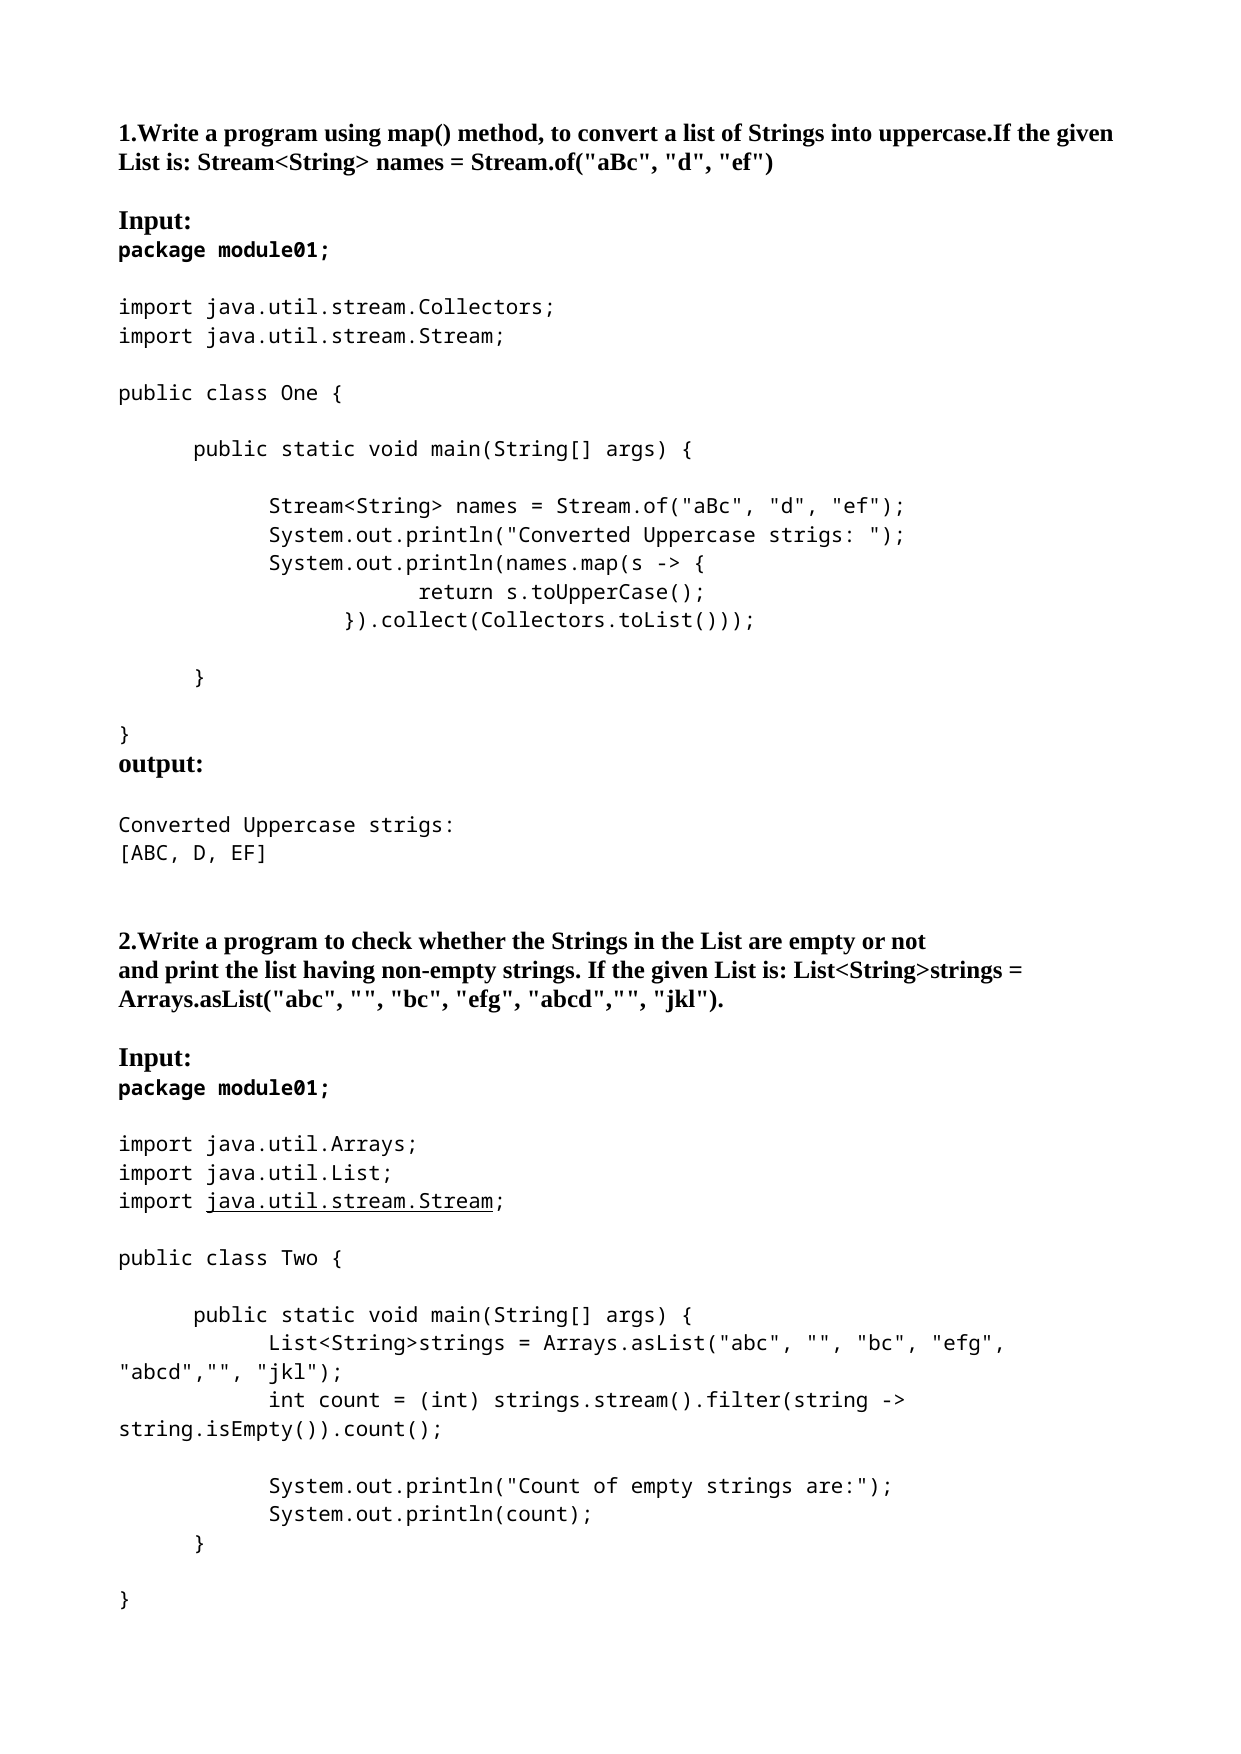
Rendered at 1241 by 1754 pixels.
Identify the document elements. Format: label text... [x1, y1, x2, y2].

text import java.util.List; [118, 1158, 1122, 1186]
text System.out.println("Count of empty strings are:"); [118, 1471, 1122, 1499]
text 1.Write a program using map() method, to convert a list of Strings into uppercase.If the given List is: Stream<String> names = Stream.of("aBc", "d", "ef") [118, 118, 1122, 176]
text package module01; [118, 236, 1122, 264]
text } [118, 1584, 1122, 1613]
text output: [118, 747, 1122, 778]
text Converted Uppercase strigs: [118, 810, 1122, 838]
text Input: [118, 204, 1122, 236]
text and print the list having non-empty strings. If the given List is: List<String>strings = Arrays.asList("abc", "", "bc", "efg", "abcd","", "jkl"). [118, 955, 1122, 1013]
text Input: [118, 1041, 1122, 1073]
text package module01; [118, 1073, 1122, 1101]
text System.out.println("Converted Uppercase strigs: "); [118, 520, 1122, 548]
text public static void main(String[] args) { [118, 434, 1122, 463]
text return s.toUpperCase(); [118, 577, 1122, 605]
text import java.util.Arrays; [118, 1129, 1122, 1158]
text [ABC, D, EF] [118, 838, 1122, 867]
text } [118, 1528, 1122, 1556]
text 2.Write a program to check whether the Strings in the List are empty or not [118, 926, 1122, 955]
text }).collect(Collectors.toList())); [118, 605, 1122, 634]
text } [118, 719, 1122, 747]
text int count = (int) strings.stream().filter(string -> string.isEmpty()).count(); [118, 1385, 1122, 1442]
text import java.util.stream.Collectors; [118, 292, 1122, 321]
text import java.util.stream.Stream; [118, 321, 1122, 349]
text Stream<String> names = Stream.of("aBc", "d", "ef"); [118, 491, 1122, 520]
text } [118, 662, 1122, 691]
text System.out.println(count); [118, 1499, 1122, 1528]
text public class One { [118, 378, 1122, 406]
text public static void main(String[] args) { [118, 1300, 1122, 1328]
text public class Two { [118, 1243, 1122, 1272]
text System.out.println(names.map(s -> { [118, 548, 1122, 577]
text List<String>strings = Arrays.asList("abc", "", "bc", "efg", "abcd","", "jkl"); [118, 1328, 1122, 1385]
text import java.util.stream.Stream; [118, 1186, 1122, 1215]
